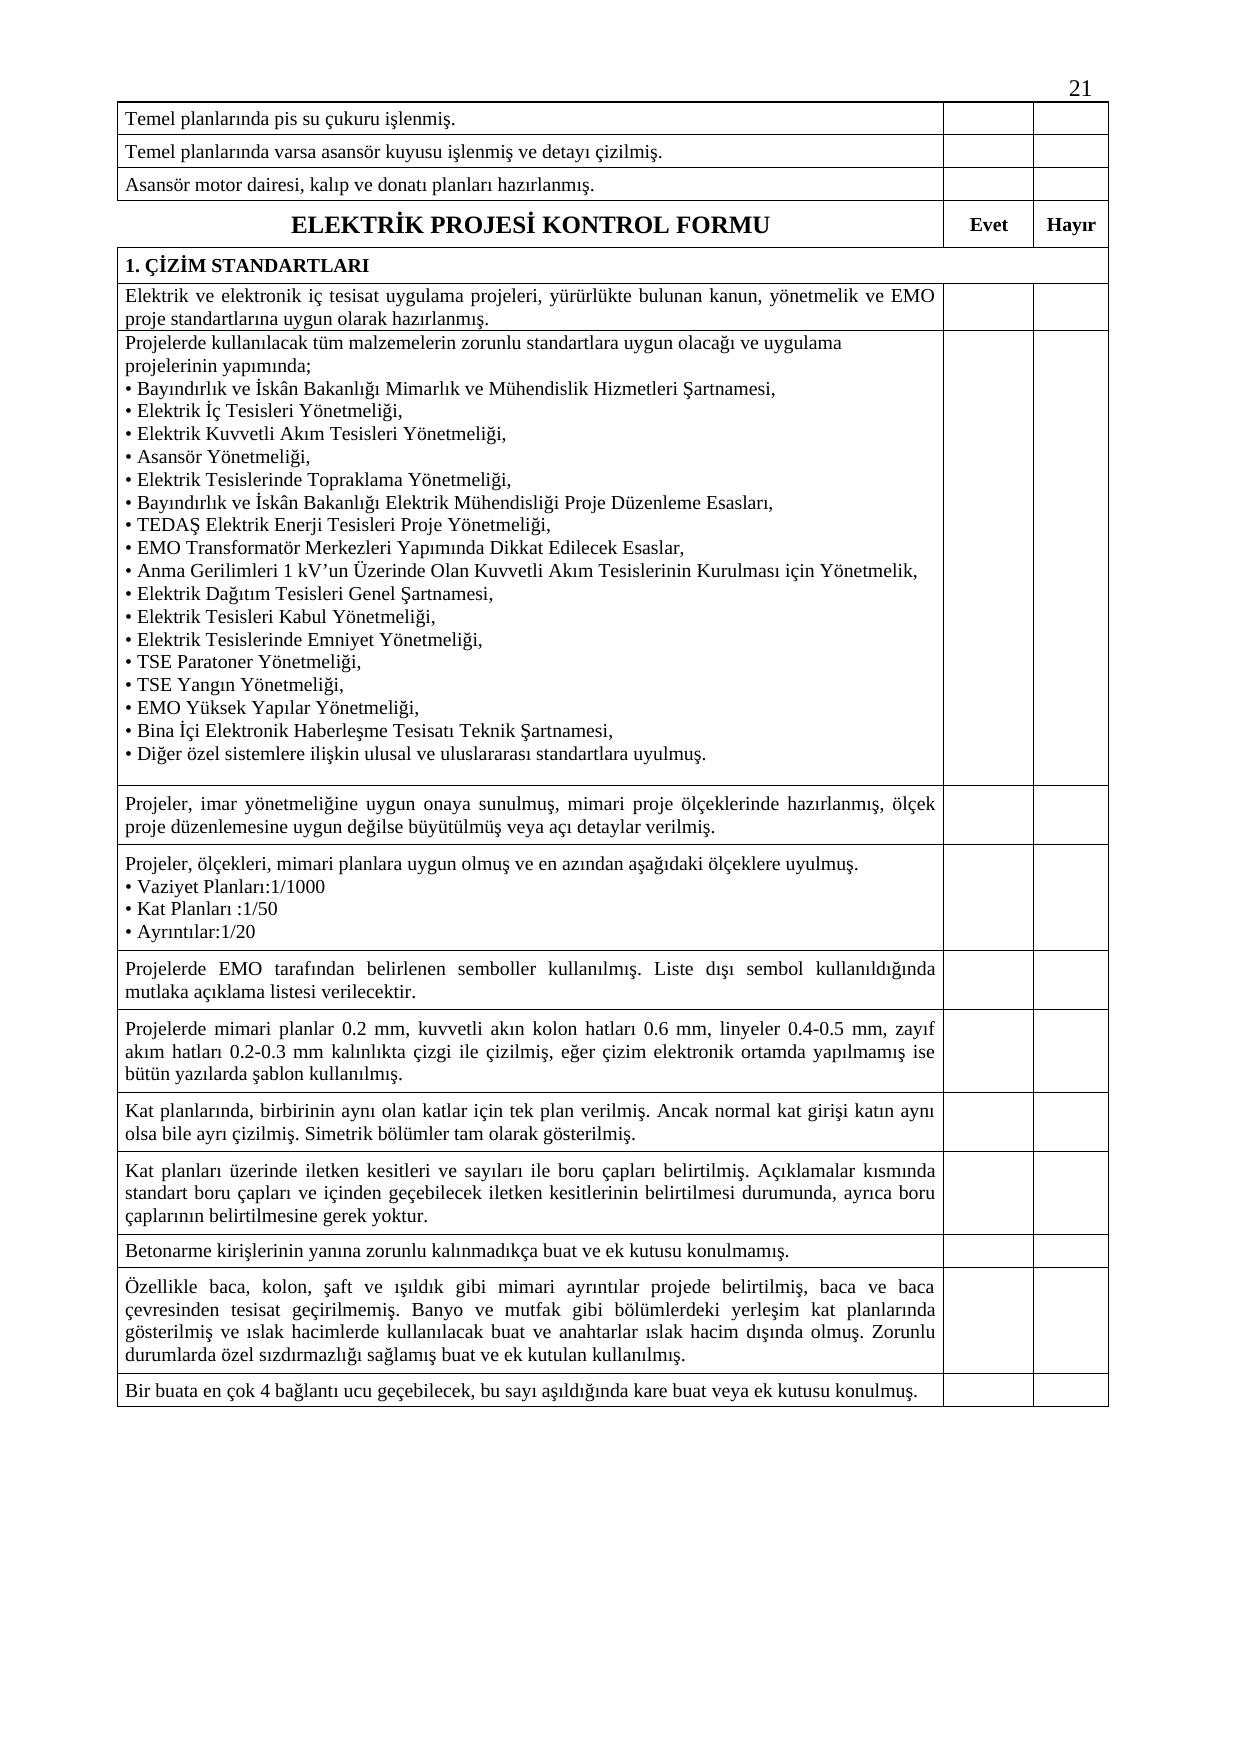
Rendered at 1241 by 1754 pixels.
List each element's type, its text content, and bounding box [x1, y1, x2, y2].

table_cell Evet [944, 201, 1033, 247]
table_cell [944, 1268, 1033, 1373]
table_cell Bir buata en çok 4 bağlantı ucu geçebilecek, bu sayı aşıldığında kare buat veya ek kutusu konulmuş. [118, 1374, 943, 1406]
table_cell [944, 1235, 1033, 1267]
table_cell [944, 786, 1033, 844]
table_cell [1034, 1093, 1108, 1151]
table_cell Hayır [1034, 201, 1108, 247]
table_cell [944, 1374, 1033, 1406]
table_cell [1034, 1268, 1108, 1373]
table_cell ELEKTRİK PROJESİ KONTROL FORMU [118, 201, 943, 247]
table_cell Projeler, imar yönetmeliğine uygun onaya sunulmuş, mimari proje ölçeklerinde hazırlanmış, ölçek proje düzenlemesine uygun değilse büyütülmüş veya açı detaylar verilmiş. [118, 786, 943, 844]
table_cell [944, 331, 1033, 785]
table_cell [1034, 331, 1108, 785]
table_cell [944, 135, 1033, 167]
table_cell [1034, 1235, 1108, 1267]
table_cell [944, 284, 1033, 330]
table_cell Kat planları üzerinde iletken kesitleri ve sayıları ile boru çapları belirtilmiş. Açıklamalar kısmında standart boru çapları ve içinden geçebilecek iletken kesitlerinin belirtilmesi durumunda, ayrıca boru çaplarının belirtilmesine gerek yoktur. [118, 1152, 943, 1234]
table_cell [944, 951, 1033, 1009]
table_cell [1034, 845, 1108, 950]
table_cell Projelerde EMO tarafından belirlenen semboller kullanılmış. Liste dışı sembol kullanıldığında mutlaka açıklama listesi verilecektir. [118, 951, 943, 1009]
table_cell Elektrik ve elektronik iç tesisat uygulama projeleri, yürürlükte bulunan kanun, yönetmelik ve EMO proje standartlarına uygun olarak hazırlanmış. [118, 284, 943, 330]
table_cell [1034, 1374, 1108, 1406]
table_cell Asansör motor dairesi, kalıp ve donatı planları hazırlanmış. [118, 168, 943, 200]
table_cell [944, 168, 1033, 200]
table_cell Betonarme kirişlerinin yanına zorunlu kalınmadıkça buat ve ek kutusu konulmamış. [118, 1235, 943, 1267]
table_cell [1034, 103, 1108, 134]
table_cell Temel planlarında varsa asansör kuyusu işlenmiş ve detayı çizilmiş. [118, 135, 943, 167]
table_cell Projeler, ölçekleri, mimari planlara uygun olmuş ve en azından aşağıdaki ölçeklere uyulmuş. • Vaziyet Planları:1/1000 • Kat Planları :1/50 • Ayrıntılar:1/20 [118, 845, 943, 950]
table_cell Özellikle baca, kolon, şaft ve ışıldık gibi mimari ayrıntılar projede belirtilmiş, baca ve baca çevresinden tesisat geçirilmemiş. Banyo ve mutfak gibi bölümlerdeki yerleşim kat planlarında gösterilmiş ve ıslak hacimlerde kullanılacak buat ve anahtarlar ıslak hacim dışında olmuş. Zorunlu durumlarda özel sızdırmazlığı sağlamış buat ve ek kutulan kullanılmış. [118, 1268, 943, 1373]
table_cell Temel planlarında pis su çukuru işlenmiş. [118, 103, 943, 134]
table_cell Projelerde mimari planlar 0.2 mm, kuvvetli akın kolon hatları 0.6 mm, linyeler 0.4-0.5 mm, zayıf akım hatları 0.2-0.3 mm kalınlıkta çizgi ile çizilmiş, eğer çizim elektronik ortamda yapılmamış ise bütün yazılarda şablon kullanılmış. [118, 1010, 943, 1092]
table_cell [1034, 284, 1108, 330]
table_cell [1034, 1152, 1108, 1234]
table_cell [1034, 135, 1108, 167]
table_cell [1034, 168, 1108, 200]
table_cell [944, 103, 1033, 134]
table_cell Projelerde kullanılacak tüm malzemelerin zorunlu standartlara uygun olacağı ve uygulama projelerinin yapımında; • Bayındırlık ve İskân Bakanlığı Mimarlık ve Mühendislik Hizmetleri Şartnamesi, • Elektrik İç Tesisleri Yönetmeliği, • Elektrik Kuvvetli Akım Tesisleri Yönetmeliği, • Asansör Yönetmeliği, • Elektrik Tesislerinde Topraklama Yönetmeliği, • Bayındırlık ve İskân Bakanlığı Elektrik Mühendisliği Proje Düzenleme Esasları, • TEDAŞ Elektrik Enerji Tesisleri Proje Yönetmeliği, • EMO Transformatör Merkezleri Yapımında Dikkat Edilecek Esaslar, • Anma Gerilimleri 1 kV’un Üzerinde Olan Kuvvetli Akım Tesislerinin Kurulması için Yönetmelik, • Elektrik Dağıtım Tesisleri Genel Şartnamesi, • Elektrik Tesisleri Kabul Yönetmeliği, • Elektrik Tesislerinde Emniyet Yönetmeliği, • TSE Paratoner Yönetmeliği, • TSE Yangın Yönetmeliği, • EMO Yüksek Yapılar Yönetmeliği, • Bina İçi Elektronik Haberleşme Tesisatı Teknik Şartnamesi, • Diğer özel sistemlere ilişkin ulusal ve uluslararası standartlara uyulmuş. [118, 331, 943, 785]
table_cell [944, 1010, 1033, 1092]
table_cell [944, 845, 1033, 950]
table_cell [1034, 1010, 1108, 1092]
table_cell [944, 1093, 1033, 1151]
table_cell [1034, 786, 1108, 844]
table_cell [944, 1152, 1033, 1234]
table_cell 1. ÇİZİM STANDARTLARI [118, 248, 1108, 283]
table_cell [1034, 951, 1108, 1009]
table_cell Kat planlarında, birbirinin aynı olan katlar için tek plan verilmiş. Ancak normal kat girişi katın aynı olsa bile ayrı çizilmiş. Simetrik bölümler tam olarak gösterilmiş. [118, 1093, 943, 1151]
